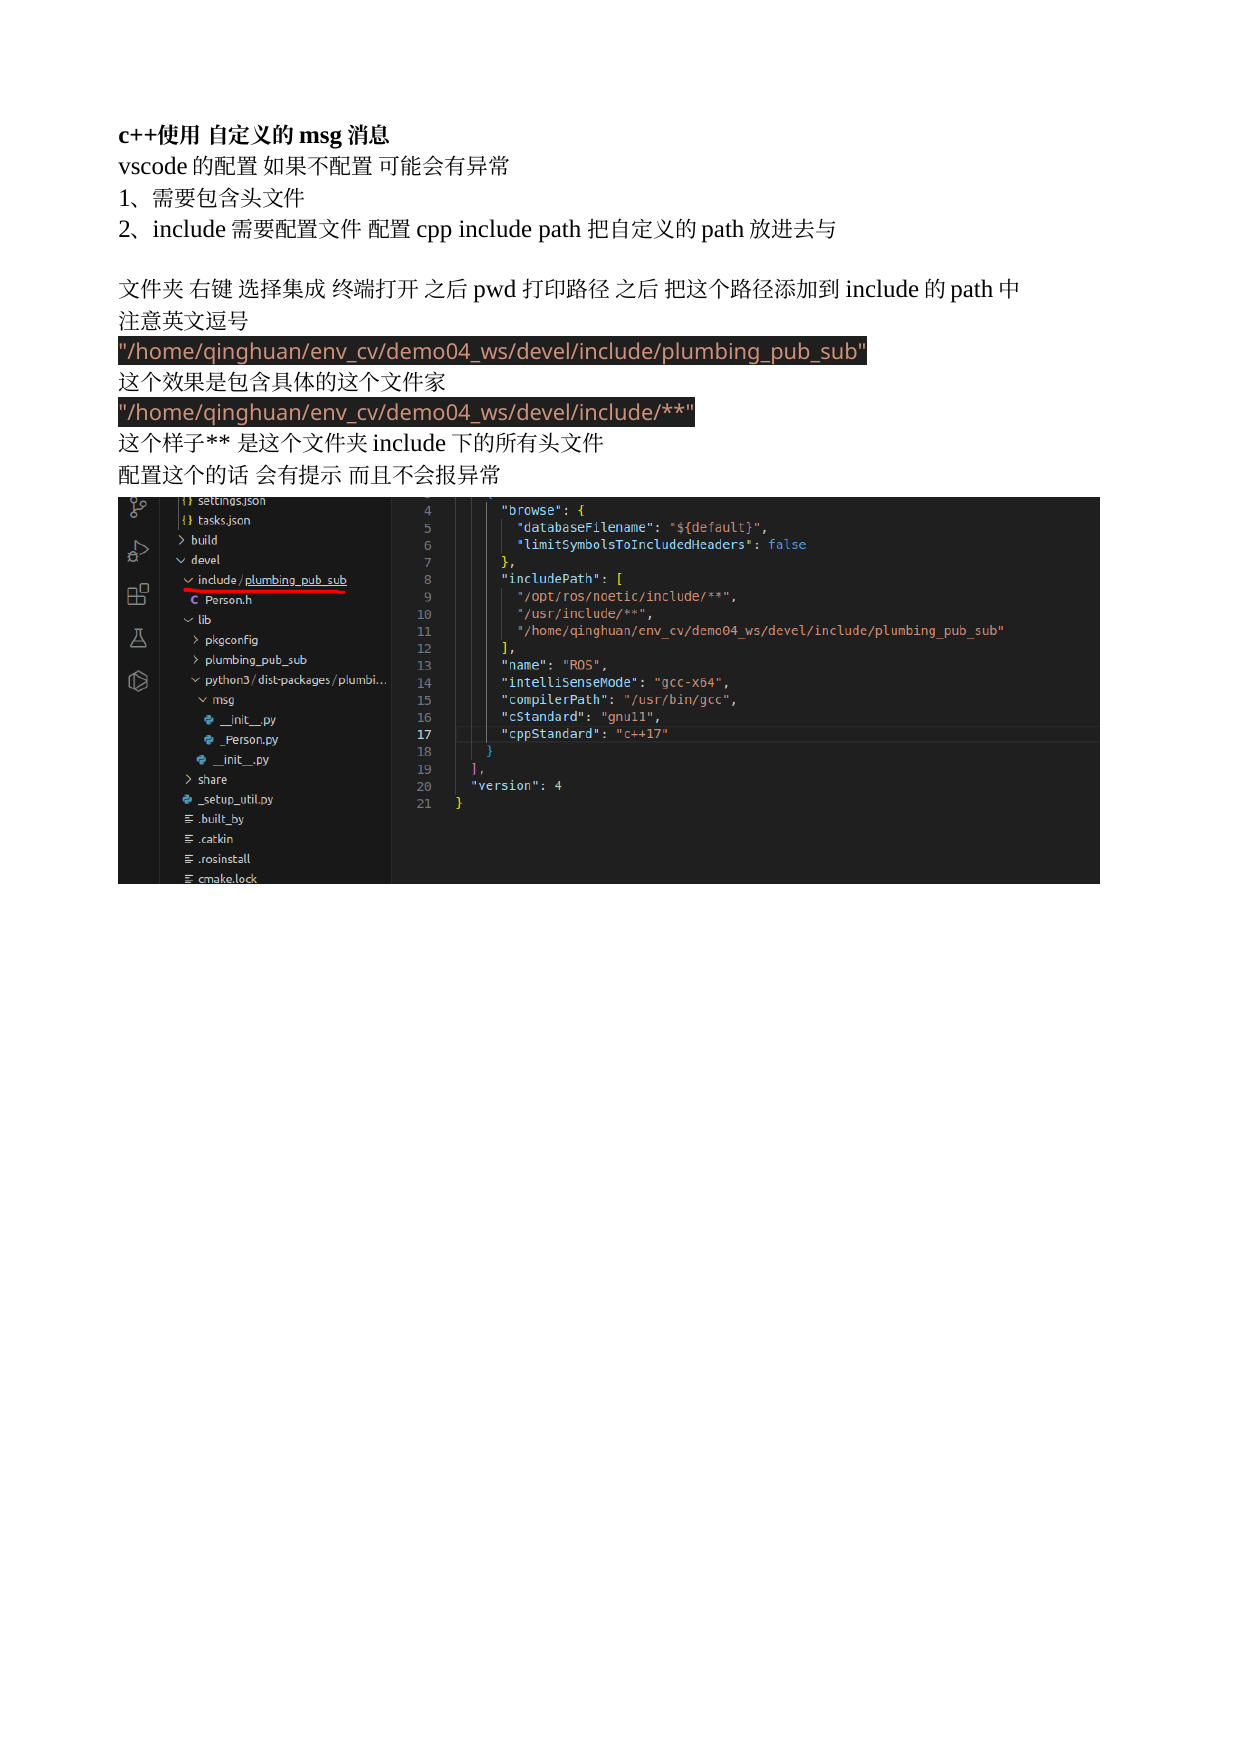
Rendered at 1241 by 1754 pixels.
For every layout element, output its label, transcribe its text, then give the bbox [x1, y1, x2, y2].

text 配置这个的话 会有提示 而且不会报异常 [118, 458, 1122, 489]
text 这个样子** 是这个文件夹include下的所有头文件 [118, 427, 1122, 458]
text 这个效果是包含具体的这个文件家 [118, 365, 1122, 397]
text 1、需要包含头文件 [118, 181, 1122, 212]
text 注意英文逗号 [118, 304, 1122, 336]
text "/home/qinghuan/env_cv/demo04_ws/devel/include/plumbing_pub_sub" [118, 336, 1122, 365]
text 文件夹 右键 选择集成 终端打开 之后pwd 打印路径 之后 把这个路径添加到 include的path中 [118, 273, 1122, 304]
text "/home/qinghuan/env_cv/demo04_ws/devel/include/**" [118, 397, 1122, 427]
text vscode的配置 如果不配置 可能会有异常 [118, 149, 1122, 181]
text 2、include需要配置文件 配置cpp include path 把自定义的path放进去与 [118, 212, 1122, 244]
text c++使用 自定义的msg消息 [118, 118, 1122, 149]
